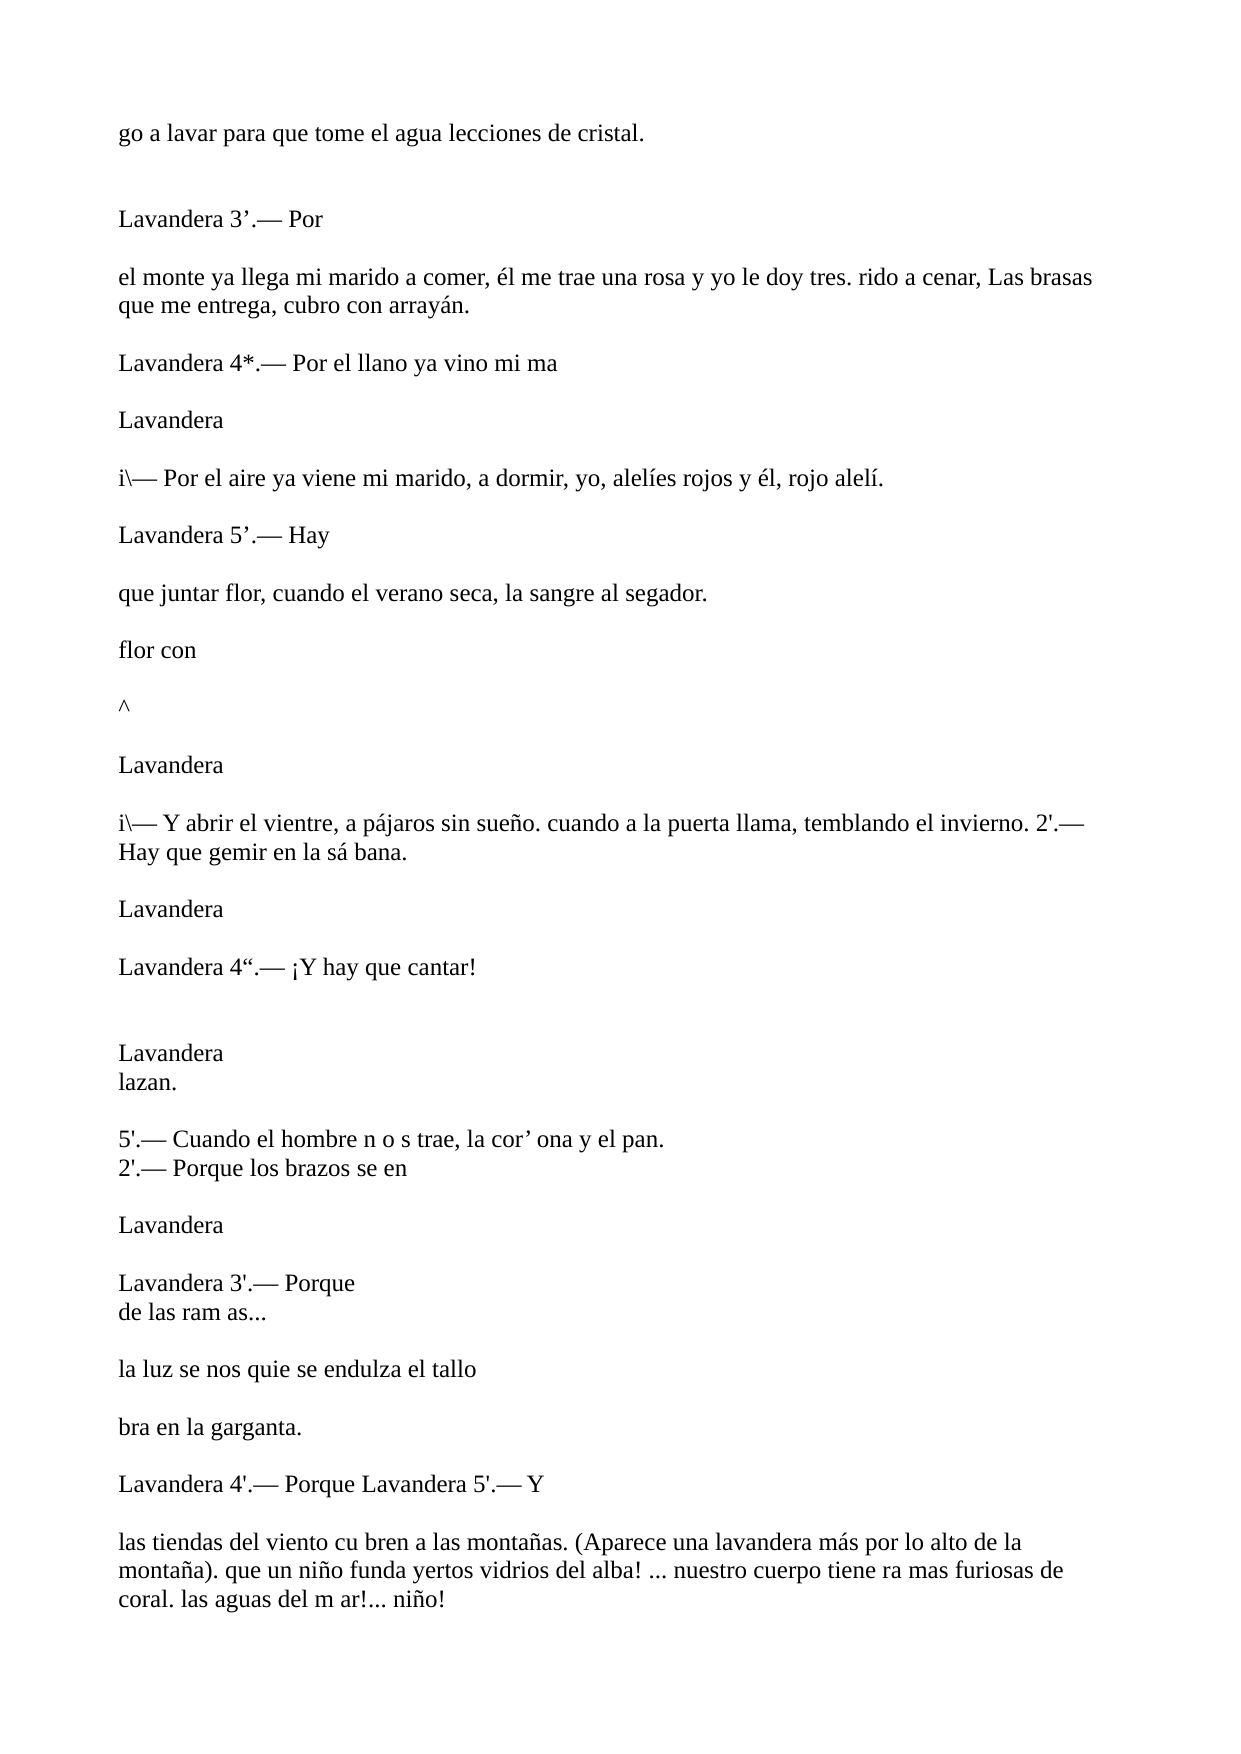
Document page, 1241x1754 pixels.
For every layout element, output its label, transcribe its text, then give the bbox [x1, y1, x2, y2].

text Lavandera 3'.— Porque [118, 1268, 1122, 1297]
text Lavandera 4'.— Porque Lavandera 5'.— Y [118, 1469, 1122, 1498]
text Lavandera [118, 406, 1122, 434]
text ^ [118, 693, 1122, 722]
text Lavandera [118, 894, 1122, 923]
text las tiendas del viento cu­ bren a las montañas. (Aparece una lavandera más por lo alto de la montaña). que un niño funda yertos vidrios del alba! ... nuestro cuerpo tiene ra­ mas furiosas de coral. las aguas del m ar!... niño! [118, 1527, 1122, 1613]
text go a lavar para que tome el agua lecciones de cristal. [118, 118, 1122, 147]
text Lavandera 3’.— Por [118, 204, 1122, 233]
text Lavandera 4“.— ¡Y hay que cantar! [118, 952, 1122, 981]
text lazan. [118, 1067, 1122, 1096]
text de las ram as... [118, 1297, 1122, 1326]
text i\— Por el aire ya viene mi marido, a dormir, yo, alelíes rojos y él, rojo alelí. [118, 463, 1122, 492]
text Lavandera [118, 1038, 1122, 1067]
text Lavandera 5’.— Hay [118, 521, 1122, 549]
text Lavandera 4*.— Por el llano ya vino mi ma­ [118, 348, 1122, 377]
text i\— Y abrir el vientre, a pájaros sin sueño. cuando a la puerta llama, temblando el invierno. 2'.— Hay que gemir en la sá­ bana. [118, 808, 1122, 866]
text flor con [118, 636, 1122, 664]
text Lavandera [118, 1211, 1122, 1239]
text Lavandera [118, 751, 1122, 779]
text el monte ya llega mi marido a comer, él me trae una rosa y yo le doy tres. rido a cenar, Las brasas que me entrega, cubro con arrayán. [118, 262, 1122, 319]
text bra en la garganta. [118, 1412, 1122, 1441]
text 2'.— Porque los brazos se en­ [118, 1153, 1122, 1182]
text que juntar flor, cuando el verano seca, la sangre al segador. [118, 578, 1122, 607]
text la luz se nos quie­ se endulza el tallo [118, 1354, 1122, 1383]
text 5'.— Cuando el hombre n o s trae, la cor’ ona y el pan. [118, 1124, 1122, 1153]
